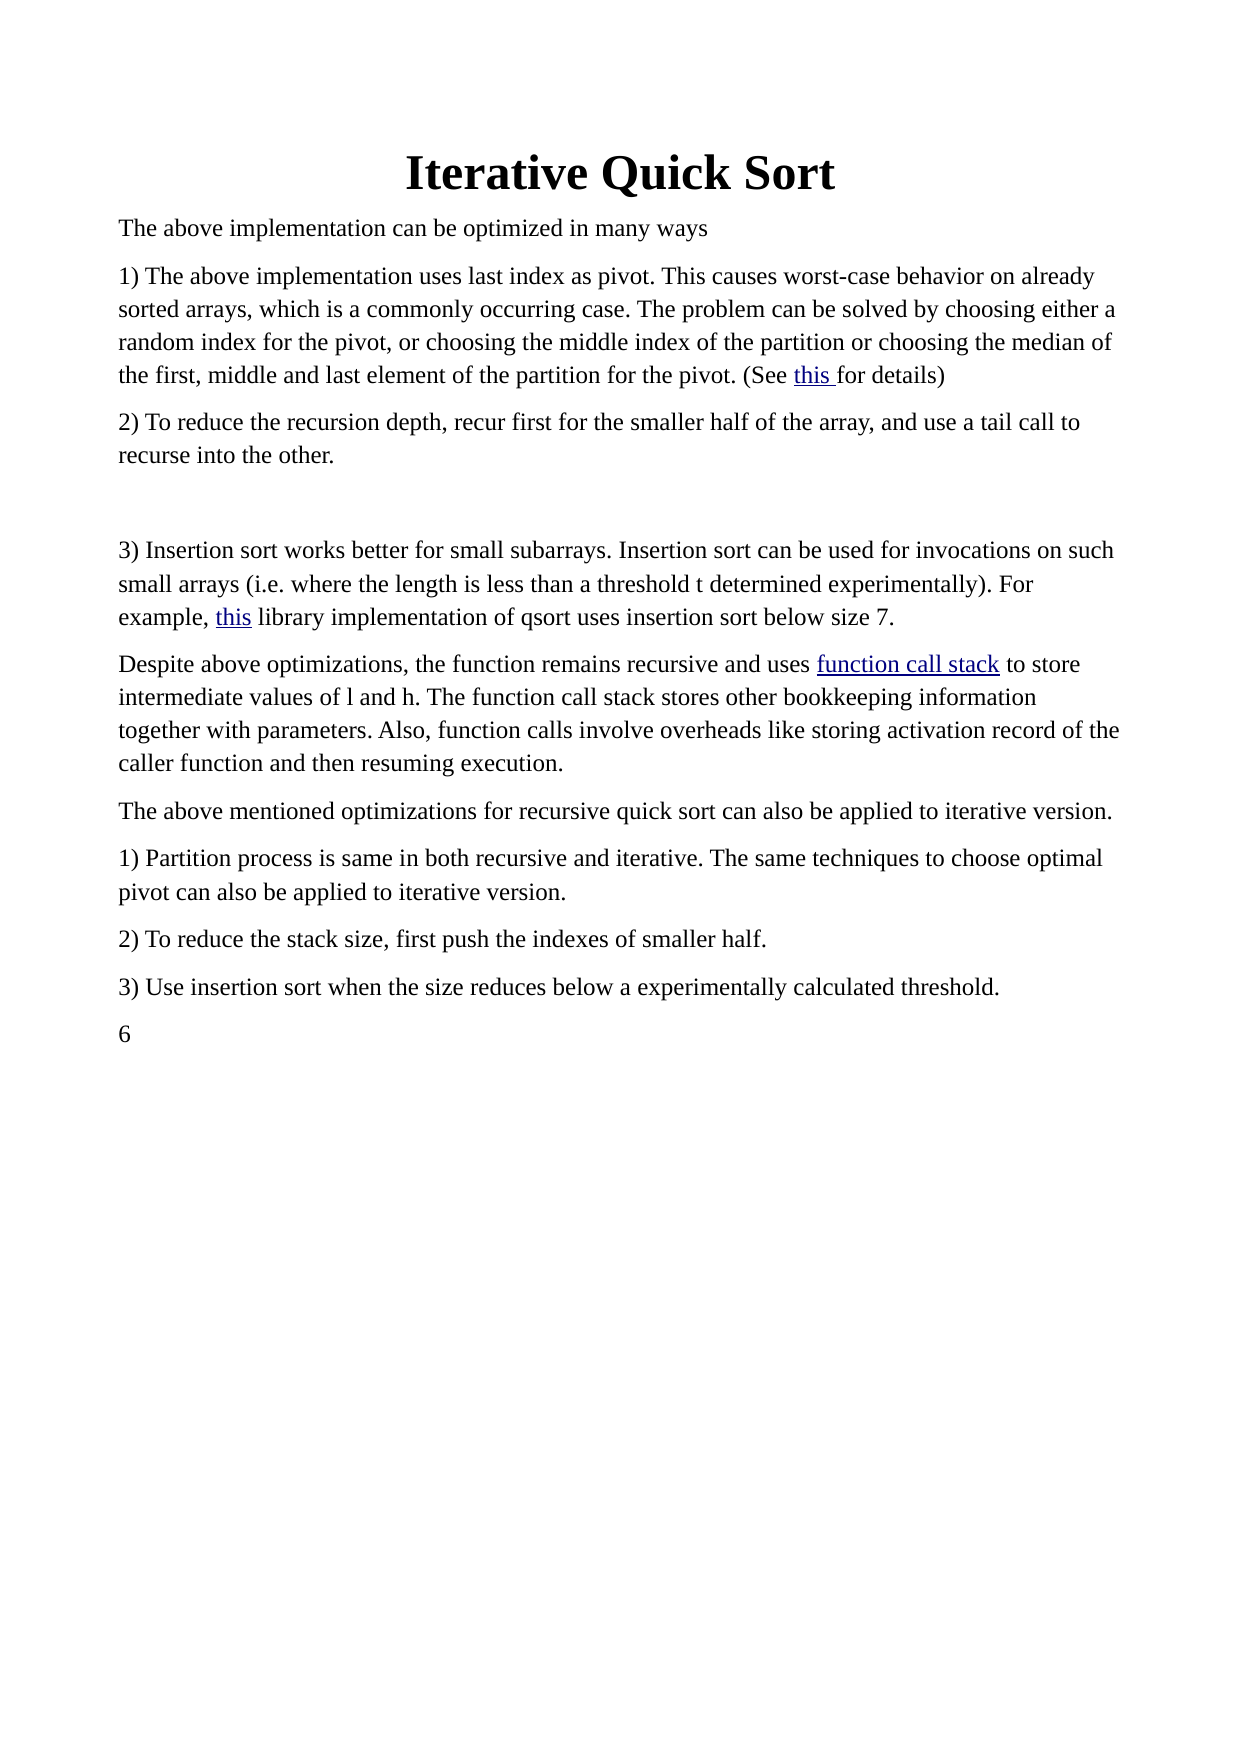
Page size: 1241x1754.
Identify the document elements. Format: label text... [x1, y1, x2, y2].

text 1) The above implementation uses last index as pivot. This causes worst-case behavior on already sorted arrays, which is a commonly occurring case. The problem can be solved by choosing either a random index for the pivot, or choosing the middle index of the partition or choosing the median of the first, middle and last element of the partition for the pivot. (See this for details) [118, 261, 1122, 388]
text 2) To reduce the recursion depth, recur first for the smaller half of the array, and use a tail call to recurse into the other. [118, 407, 1122, 469]
text 1) Partition process is same in both recursive and iterative. The same techniques to choose optimal pivot can also be applied to iterative version. [118, 843, 1122, 905]
text 3) Use insertion sort when the size reduces below a experimentally calculated threshold. [118, 972, 1122, 1001]
text The above mentioned optimizations for recursive quick sort can also be applied to iterative version. [118, 796, 1122, 825]
text The above implementation can be optimized in many ways [118, 213, 1122, 242]
text 6 [118, 1019, 1122, 1048]
text Despite above optimizations, the function remains recursive and uses function call stack to store intermediate values of l and h. The function call stack stores other bookkeeping information together with parameters. Also, function calls involve overheads like storing activation record of the caller function and then resuming execution. [118, 649, 1122, 777]
subtitle Iterative Quick Sort [118, 143, 1122, 201]
text 2) To reduce the stack size, first push the indexes of smaller half. [118, 924, 1122, 953]
text 3) Insertion sort works better for small subarrays. Insertion sort can be used for invocations on such small arrays (i.e. where the length is less than a threshold t determined experimentally). For example, this library implementation of qsort uses insertion sort below size 7. [118, 536, 1122, 630]
